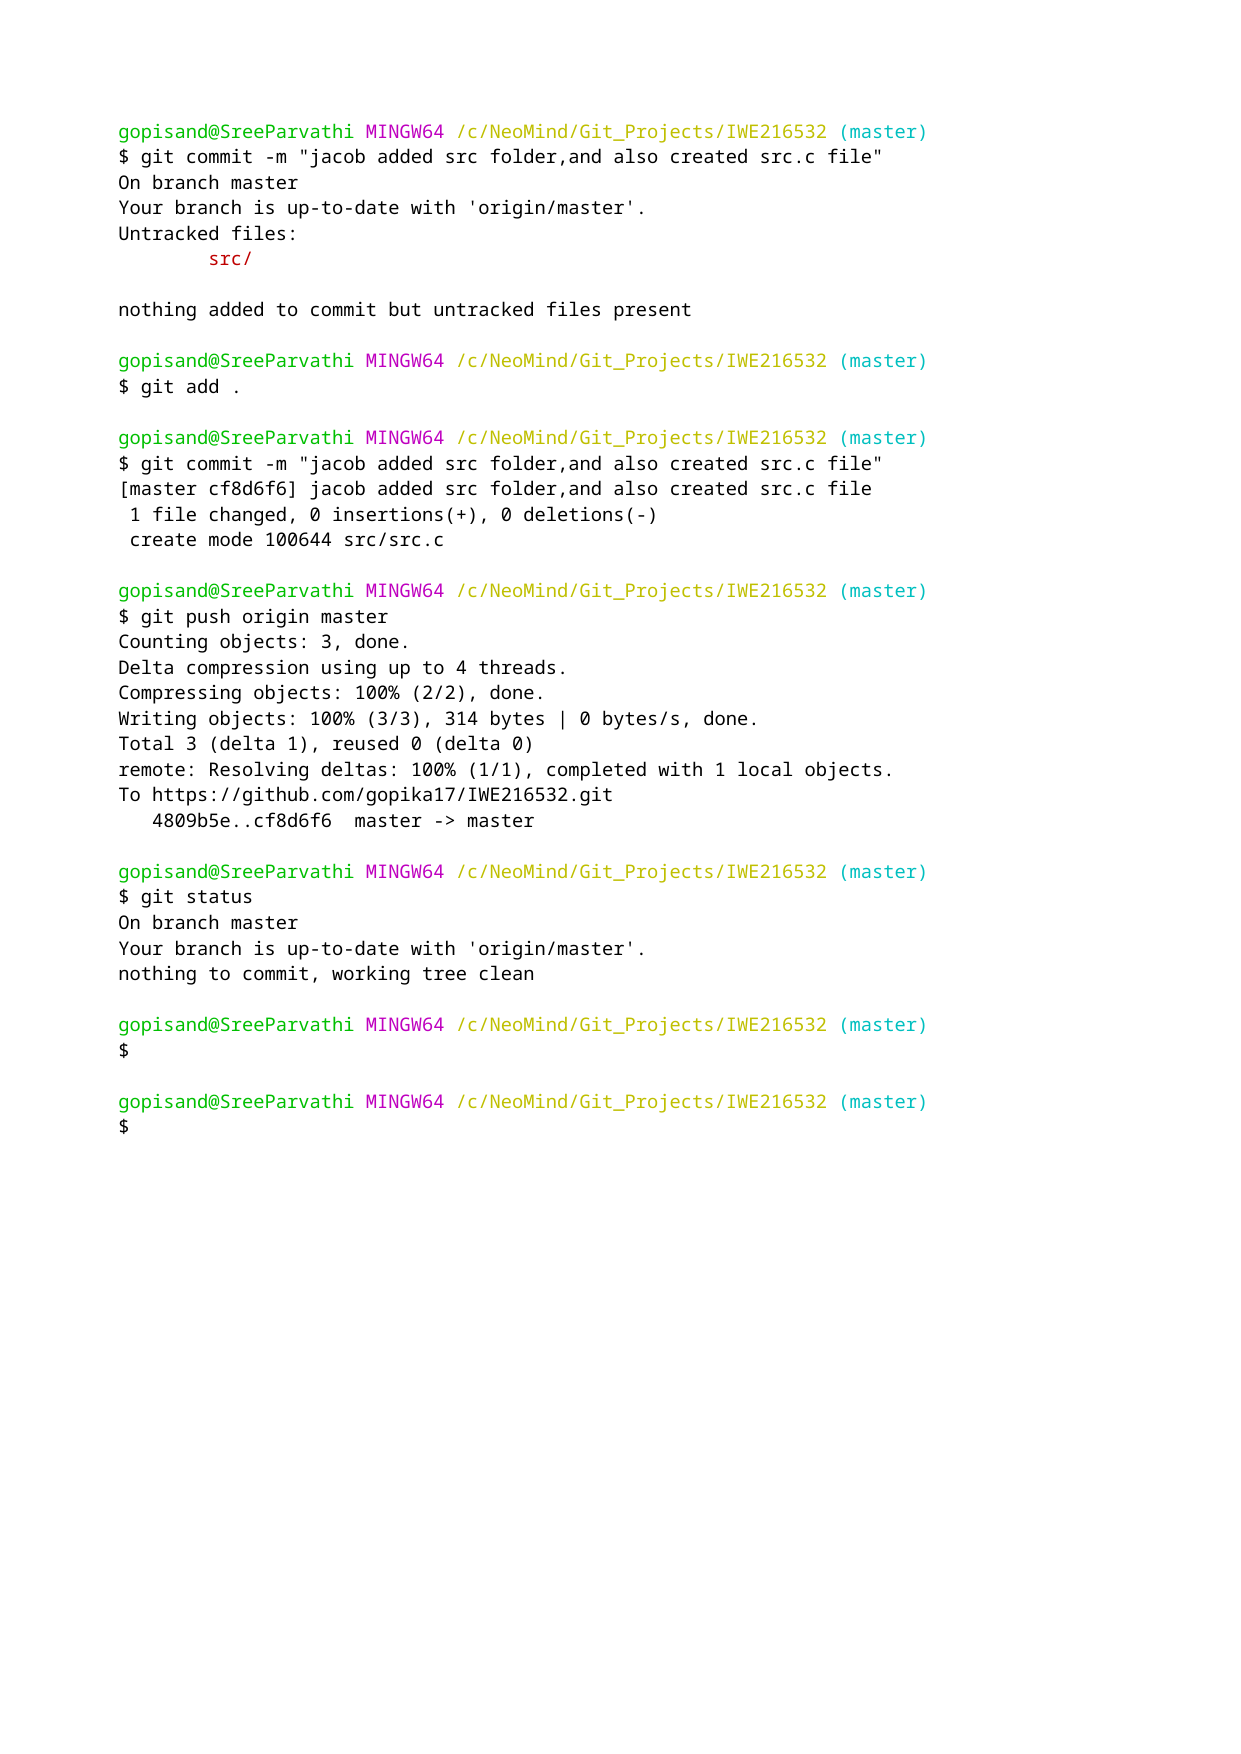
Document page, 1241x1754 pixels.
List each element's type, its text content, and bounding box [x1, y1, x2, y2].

text Your branch is up-to-date with 'origin/master'. [118, 195, 1122, 220]
text $ git status [118, 884, 1122, 909]
text gopisand@SreeParvathi MINGW64 /c/NeoMind/Git_Projects/IWE216532 (master) [118, 348, 1122, 373]
text [master cf8d6f6] jacob added src folder,and also created src.c file [118, 475, 1122, 501]
text $ git commit -m "jacob added src folder,and also created src.c file" [118, 450, 1122, 475]
text Compressing objects: 100% (2/2), done. [118, 679, 1122, 705]
text 4809b5e..cf8d6f6 master -> master [118, 807, 1122, 833]
text Untracked files: [118, 220, 1122, 246]
text $ git push origin master [118, 603, 1122, 628]
text src/ [118, 246, 1122, 271]
text nothing added to commit but untracked files present [118, 297, 1122, 322]
text gopisand@SreeParvathi MINGW64 /c/NeoMind/Git_Projects/IWE216532 (master) [118, 1088, 1122, 1113]
text Total 3 (delta 1), reused 0 (delta 0) [118, 731, 1122, 756]
text Writing objects: 100% (3/3), 314 bytes | 0 bytes/s, done. [118, 705, 1122, 731]
text On branch master [118, 169, 1122, 195]
text gopisand@SreeParvathi MINGW64 /c/NeoMind/Git_Projects/IWE216532 (master) [118, 1011, 1122, 1037]
text $ git add . [118, 373, 1122, 399]
text $ [118, 1037, 1122, 1062]
text gopisand@SreeParvathi MINGW64 /c/NeoMind/Git_Projects/IWE216532 (master) [118, 577, 1122, 603]
text Delta compression using up to 4 threads. [118, 654, 1122, 679]
text gopisand@SreeParvathi MINGW64 /c/NeoMind/Git_Projects/IWE216532 (master) [118, 424, 1122, 450]
text $ git commit -m "jacob added src folder,and also created src.c file" [118, 144, 1122, 169]
text On branch master [118, 909, 1122, 935]
text nothing to commit, working tree clean [118, 960, 1122, 986]
text gopisand@SreeParvathi MINGW64 /c/NeoMind/Git_Projects/IWE216532 (master) [118, 858, 1122, 884]
text 1 file changed, 0 insertions(+), 0 deletions(-) [118, 501, 1122, 526]
text Your branch is up-to-date with 'origin/master'. [118, 935, 1122, 960]
text gopisand@SreeParvathi MINGW64 /c/NeoMind/Git_Projects/IWE216532 (master) [118, 118, 1122, 144]
text remote: Resolving deltas: 100% (1/1), completed with 1 local objects. [118, 756, 1122, 782]
text create mode 100644 src/src.c [118, 526, 1122, 552]
text Counting objects: 3, done. [118, 628, 1122, 654]
text To https://github.com/gopika17/IWE216532.git [118, 782, 1122, 807]
text $ [118, 1113, 1122, 1139]
